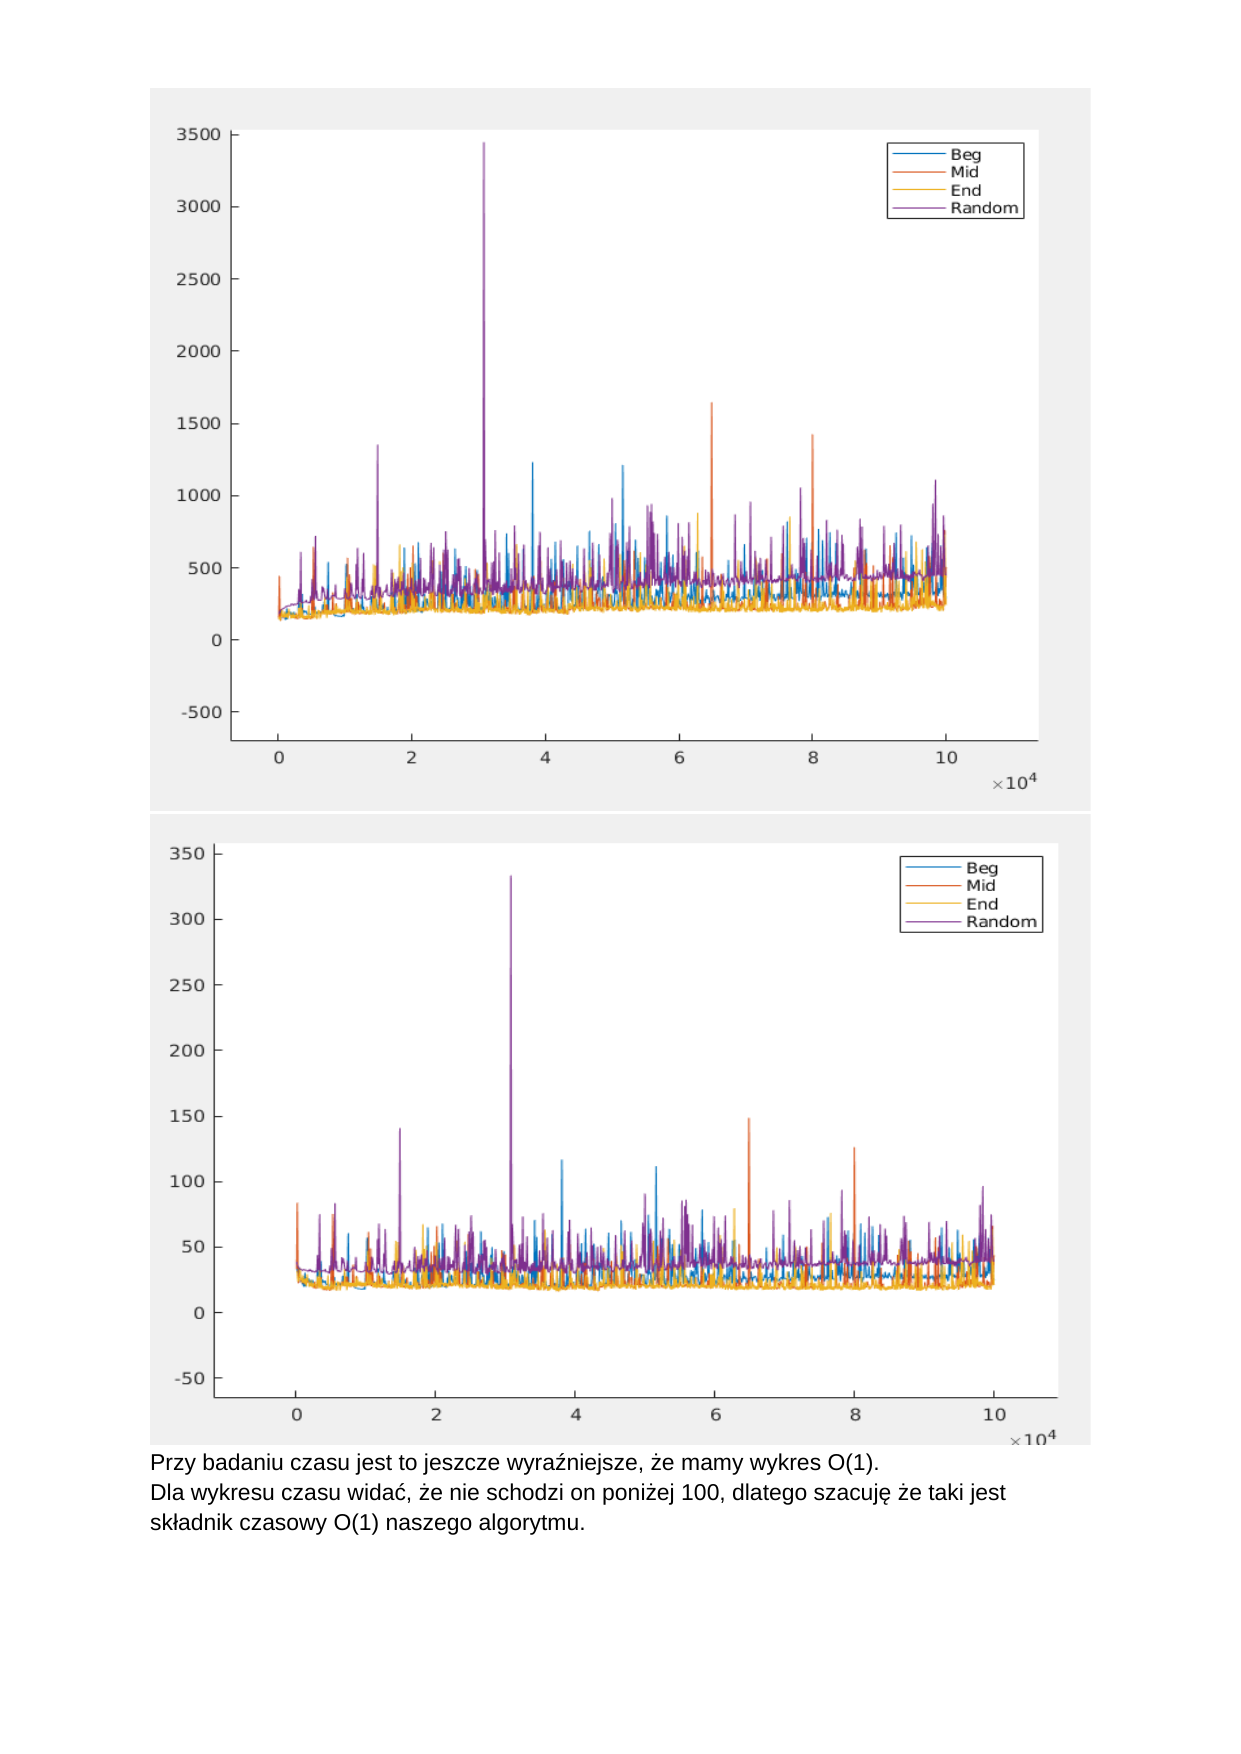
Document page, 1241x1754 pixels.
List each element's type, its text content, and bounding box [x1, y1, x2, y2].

text Dla wykresu czasu widać, że nie schodzi on poniżej 100, dlatego szacuję że taki jest składnik czasowy O(1) naszego algorytmu. [150, 1479, 1090, 1536]
picture [150, 814, 1091, 1445]
picture [150, 88, 1091, 811]
text Przy badaniu czasu jest to jeszcze wyraźniejsze, że mamy wykres O(1). [150, 1449, 1090, 1475]
